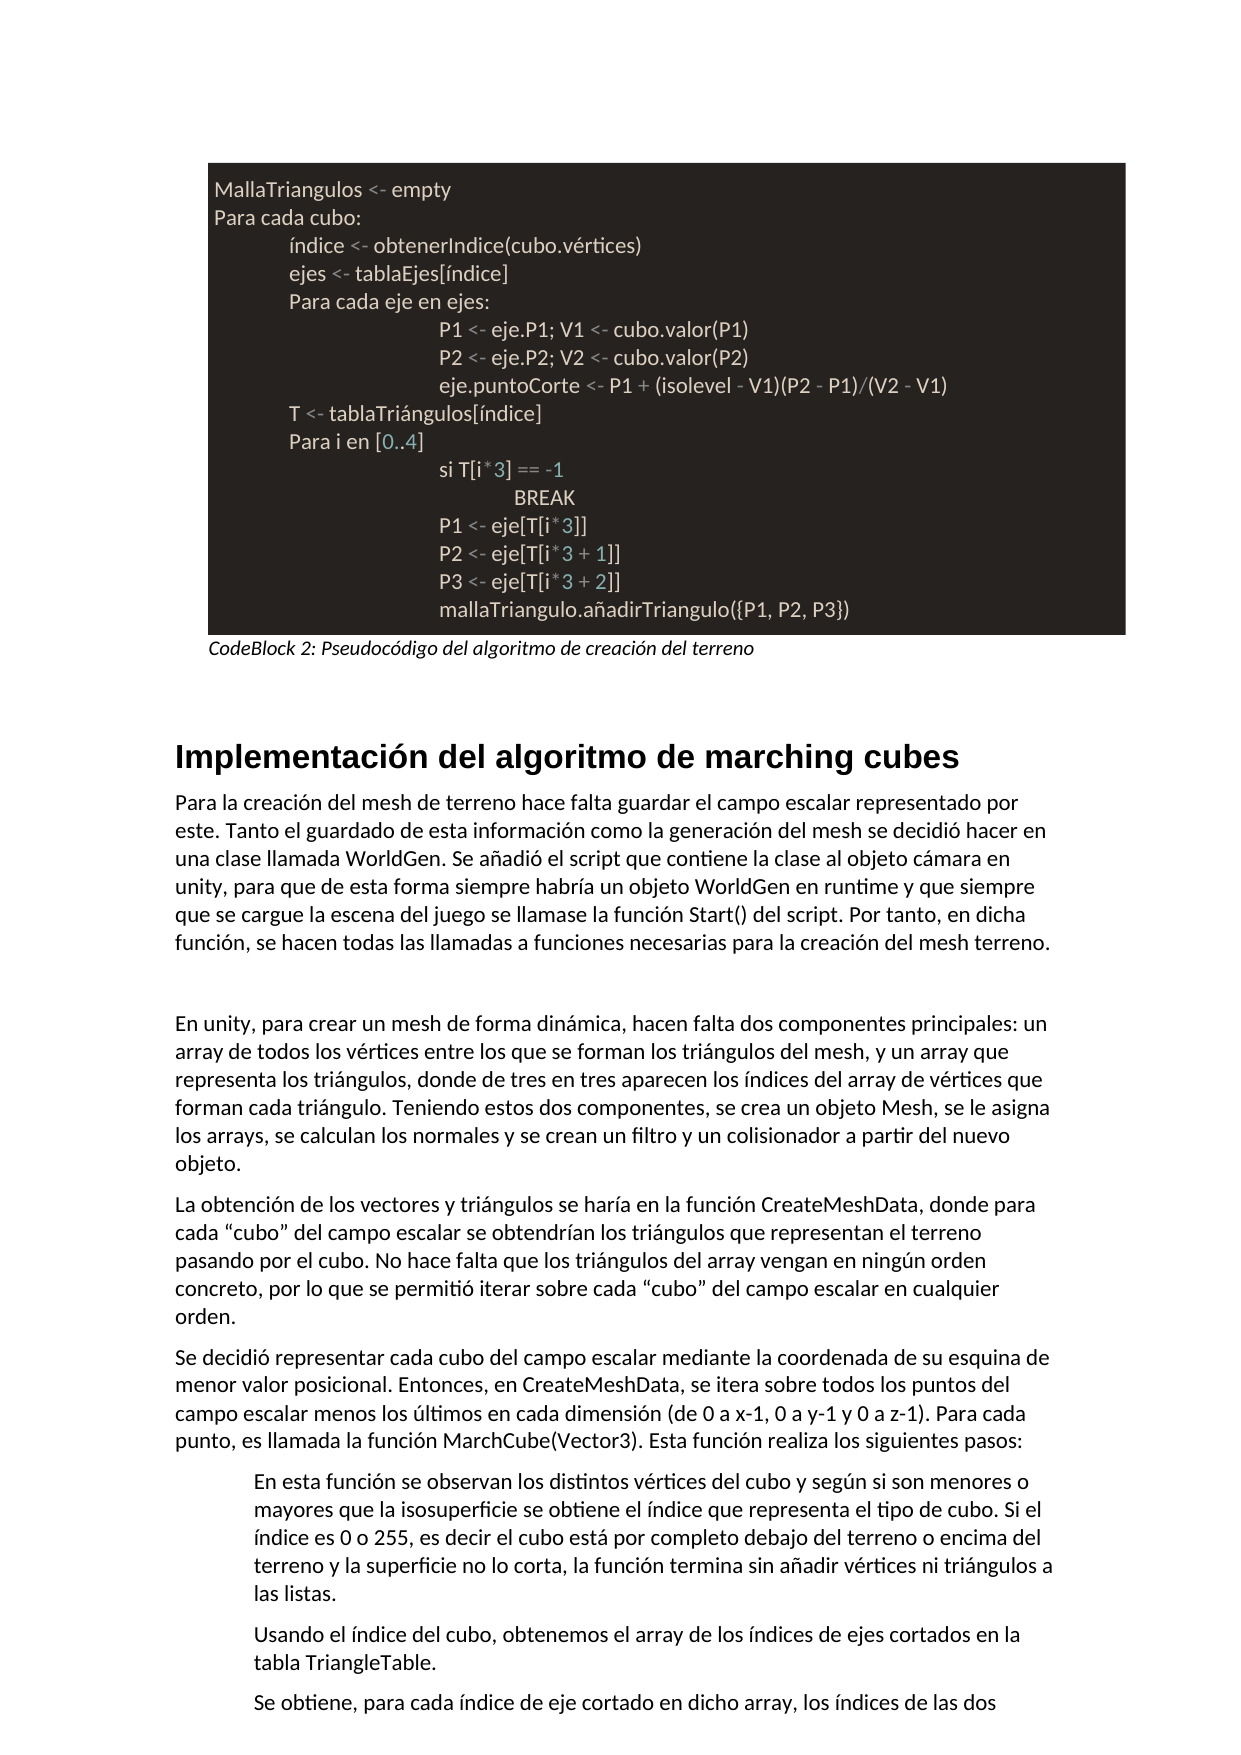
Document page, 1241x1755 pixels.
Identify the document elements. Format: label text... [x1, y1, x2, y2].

text Se decidió representar cada cubo del campo escalar mediante la coordenada de su esquina de menor valor posicional. Entonces, en CreateMeshData, se itera sobre todos los puntos del campo escalar menos los últimos en cada dimensión (de 0 a x-1, 0 a y-1 y 0 a z-1). Para cada punto, es llamada la función MarchCube(Vector3). Esta función realiza los siguientes pasos: [175, 1343, 1065, 1455]
subtitle Implementación del algoritmo de marching cubes [175, 737, 1065, 776]
text Para la creación del mesh de terreno hace falta guardar el campo escalar representado por este. Tanto el guardado de esta información como la generación del mesh se decidió hacer en una clase llamada WorldGen. Se añadió el script que contiene la clase al objeto cámara en unity, para que de esta forma siempre habría un objeto WorldGen en runtime y que siempre que se cargue la escena del juego se llamase la función Start() del script. Por tanto, en dicha función, se hacen todas las llamadas a funciones necesarias para la creación del mesh terreno. [175, 788, 1065, 956]
text La obtención de los vectores y triángulos se haría en la función CreateMeshData, donde para cada “cubo” del campo escalar se obtendrían los triángulos que representan el terreno pasando por el cubo. No hace falta que los triángulos del array vengan en ningún orden concreto, por lo que se permitió iterar sobre cada “cubo” del campo escalar en cualquier orden. [175, 1190, 1065, 1330]
text CodeBlock 2: Pseudocódigo del algoritmo de creación del terreno [208, 635, 1126, 660]
list Se obtiene, para cada índice de eje cortado en dicho array, los índices de las dos [212, 1688, 1065, 1716]
list En esta función se observan los distintos vértices del cubo y según si son menores o mayores que la isosuperficie se obtiene el índice que representa el tipo de cubo. Si el índice es 0 o 255, es decir el cubo está por completo debajo del terreno o encima del terreno y la superficie no lo corta, la función termina sin añadir vértices ni triángulos a las listas. [212, 1467, 1065, 1607]
text En unity, para crear un mesh de forma dinámica, hacen falta dos componentes principales: un array de todos los vértices entre los que se forman los triángulos del mesh, y un array que representa los triángulos, donde de tres en tres aparecen los índices del array de vértices que forman cada triángulo. Teniendo estos dos componentes, se crea un objeto Mesh, se le asigna los arrays, se calculan los normales y se crean un filtro y un colisionador a partir del nuevo objeto. [175, 1009, 1065, 1177]
list Usando el índice del cubo, obtenemos el array de los índices de ejes cortados en la tabla TriangleTable. [212, 1620, 1065, 1676]
